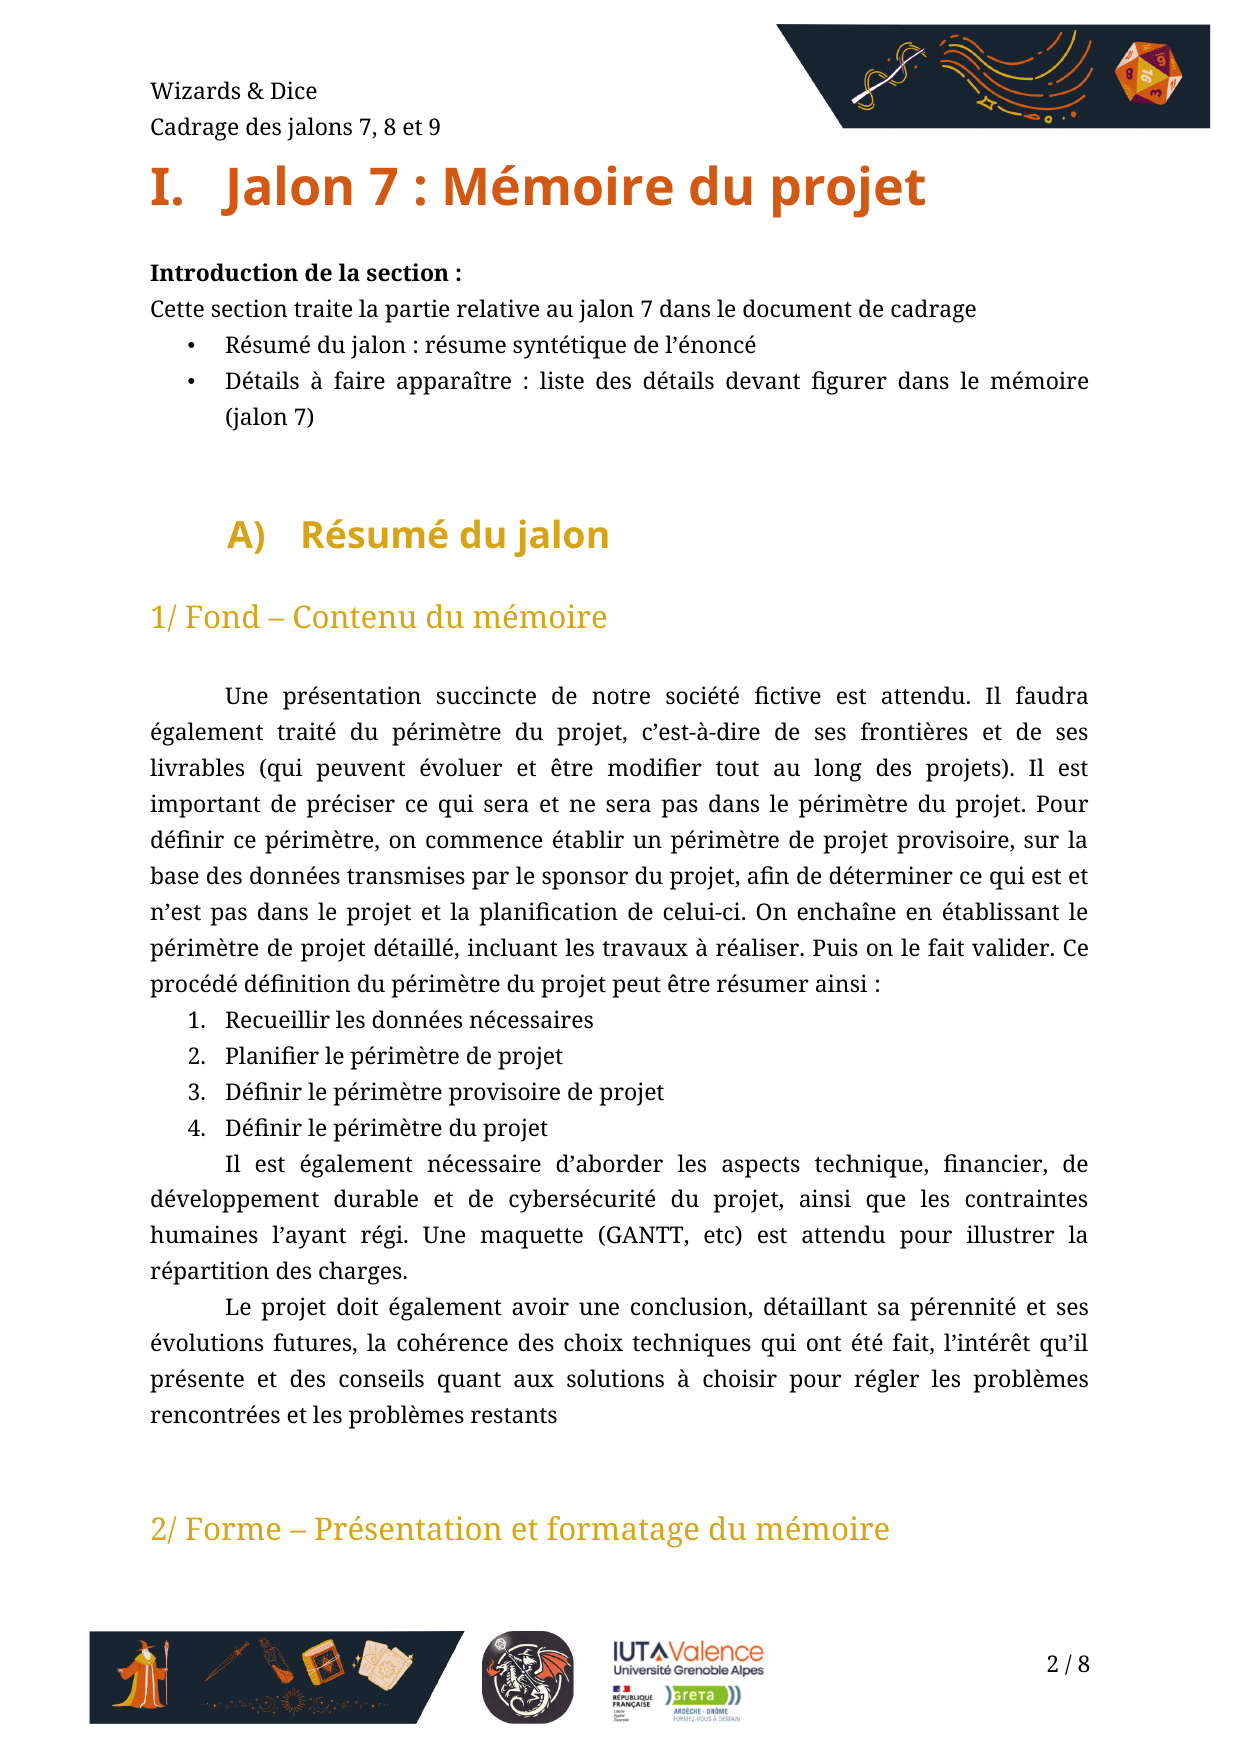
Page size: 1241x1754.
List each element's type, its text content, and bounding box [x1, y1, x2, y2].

subtitle Jalon 7 : Mémoire du projet [150, 150, 1090, 221]
text Il est également nécessaire d’aborder les aspects technique, financier, de développement durable et de cybersécurité du projet, ainsi que les contraintes humaines l’ayant régi. Une maquette (GANTT, etc) est attendu pour illustrer la répartition des charges. [150, 1147, 1090, 1287]
list Recueillir les données nécessaires [187, 1004, 1090, 1035]
list Définir le périmètre provisoire de projet [187, 1076, 1090, 1107]
list Résumé du jalon : résume syntétique de l’énoncé [187, 329, 1090, 360]
list Détails à faire apparaître : liste des détails devant figurer dans le mémoire (jalon 7) [187, 365, 1090, 432]
text Le projet doit également avoir une conclusion, détaillant sa pérennité et ses évolutions futures, la cohérence des choix techniques qui ont été fait, l’intérêt qu’il présente et des conseils quant aux solutions à choisir pour régler les problèmes rencontrées et les problèmes restants [150, 1291, 1090, 1430]
text Introduction de la section : [150, 257, 1090, 288]
subtitle Résumé du jalon [227, 508, 1090, 559]
text Une présentation succincte de notre société fictive est attendu. Il faudra également traité du périmètre du projet, c’est-à-dire de ses frontières et de ses livrables (qui peuvent évoluer et être modifier tout au long des projets). Il est important de préciser ce qui sera et ne sera pas dans le périmètre du projet. Pour définir ce périmètre, on commence établir un périmètre de projet provisoire, sur la base des données transmises par le sponsor du projet, afin de déterminer ce qui est et n’est pas dans le projet et la planification de celui-ci. On enchaîne en établissant le périmètre de projet détaillé, incluant les travaux à réaliser. Puis on le fait valider. Ce procédé définition du périmètre du projet peut être résumer ainsi : [150, 680, 1090, 999]
picture [81, 1620, 788, 1733]
subtitle Forme – Présentation et formatage du mémoire [150, 1507, 1090, 1549]
text Cette section traite la partie relative au jalon 7 dans le document de cadrage [150, 293, 1090, 324]
list Définir le périmètre du projet [187, 1112, 1090, 1143]
list Planifier le périmètre de projet [187, 1040, 1090, 1071]
picture [771, 21, 1218, 131]
subtitle Fond – Contenu du mémoire [150, 595, 1090, 638]
